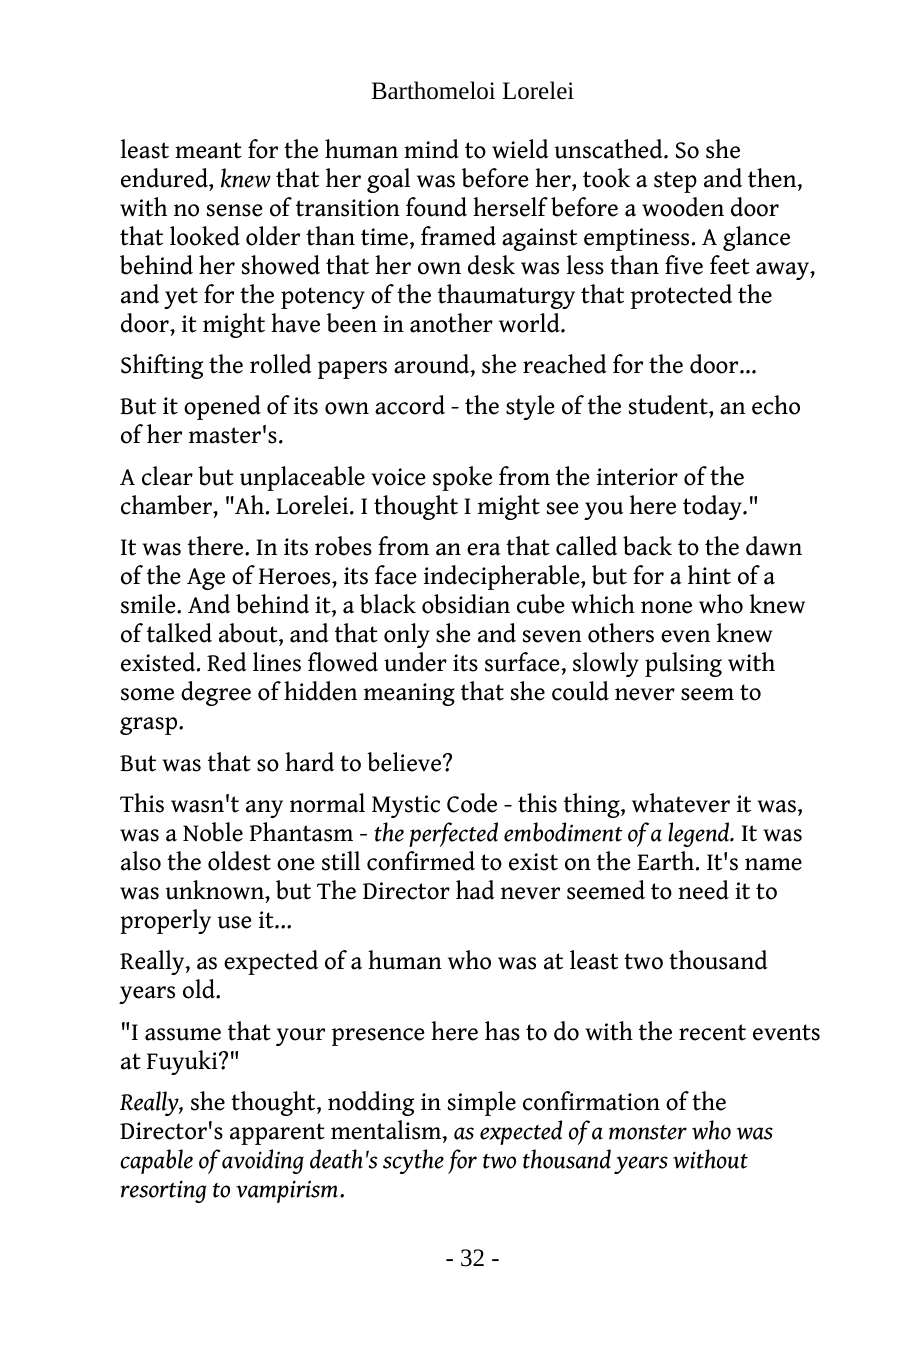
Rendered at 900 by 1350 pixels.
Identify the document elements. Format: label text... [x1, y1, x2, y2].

text least meant for the human mind to wield unscathed. So she endured, knew that her goal was before her, took a step and then, with no sense of transition found herself before a wooden door that looked older than time, framed against emptiness. A glance behind her showed that her own desk was less than five feet away, and yet for the potency of the thaumaturgy that protected the door, it might have been in another world. [120, 136, 825, 339]
text But was that so hard to believe? [120, 749, 825, 778]
text A clear but unplaceable voice spoke from the interior of the chamber, "Ah. Lorelei. I thought I might see you here today." [120, 463, 825, 521]
text Shifting the rolled papers around, she reached for the door... [120, 352, 825, 381]
text Really, she thought, nodding in simple confirmation of the Director's apparent mentalism, as expected of a monster who was capable of avoiding death's scythe for two thousand years without resorting to vampirism. [120, 1089, 825, 1204]
text But it opened of its own accord - the style of the student, an echo of her master's. [120, 393, 825, 451]
text Really, as expected of a human who was at least two thousand years old. [120, 948, 825, 1006]
text It was there. In its robes from an era that called back to the dawn of the Age of Heroes, its face indecipherable, but for a hint of a smile. And behind it, a black obsidian cube which none who knew of talked about, and that only she and seven others even knew existed. Red lines flowed under its surface, slowly pulsing with some degree of hidden meaning that she could never seem to grasp. [120, 534, 825, 737]
text "I assume that your presence here has to do with the recent events at Fuyuki?" [120, 1018, 825, 1076]
text This wasn't any normal Mystic Code - this thing, whatever it was, was a Noble Phantasm - the perfected embodiment of a legend. It was also the oldest one still confirmed to exist on the Earth. It's name was unknown, but The Director had never seemed to need it to properly use it... [120, 791, 825, 935]
